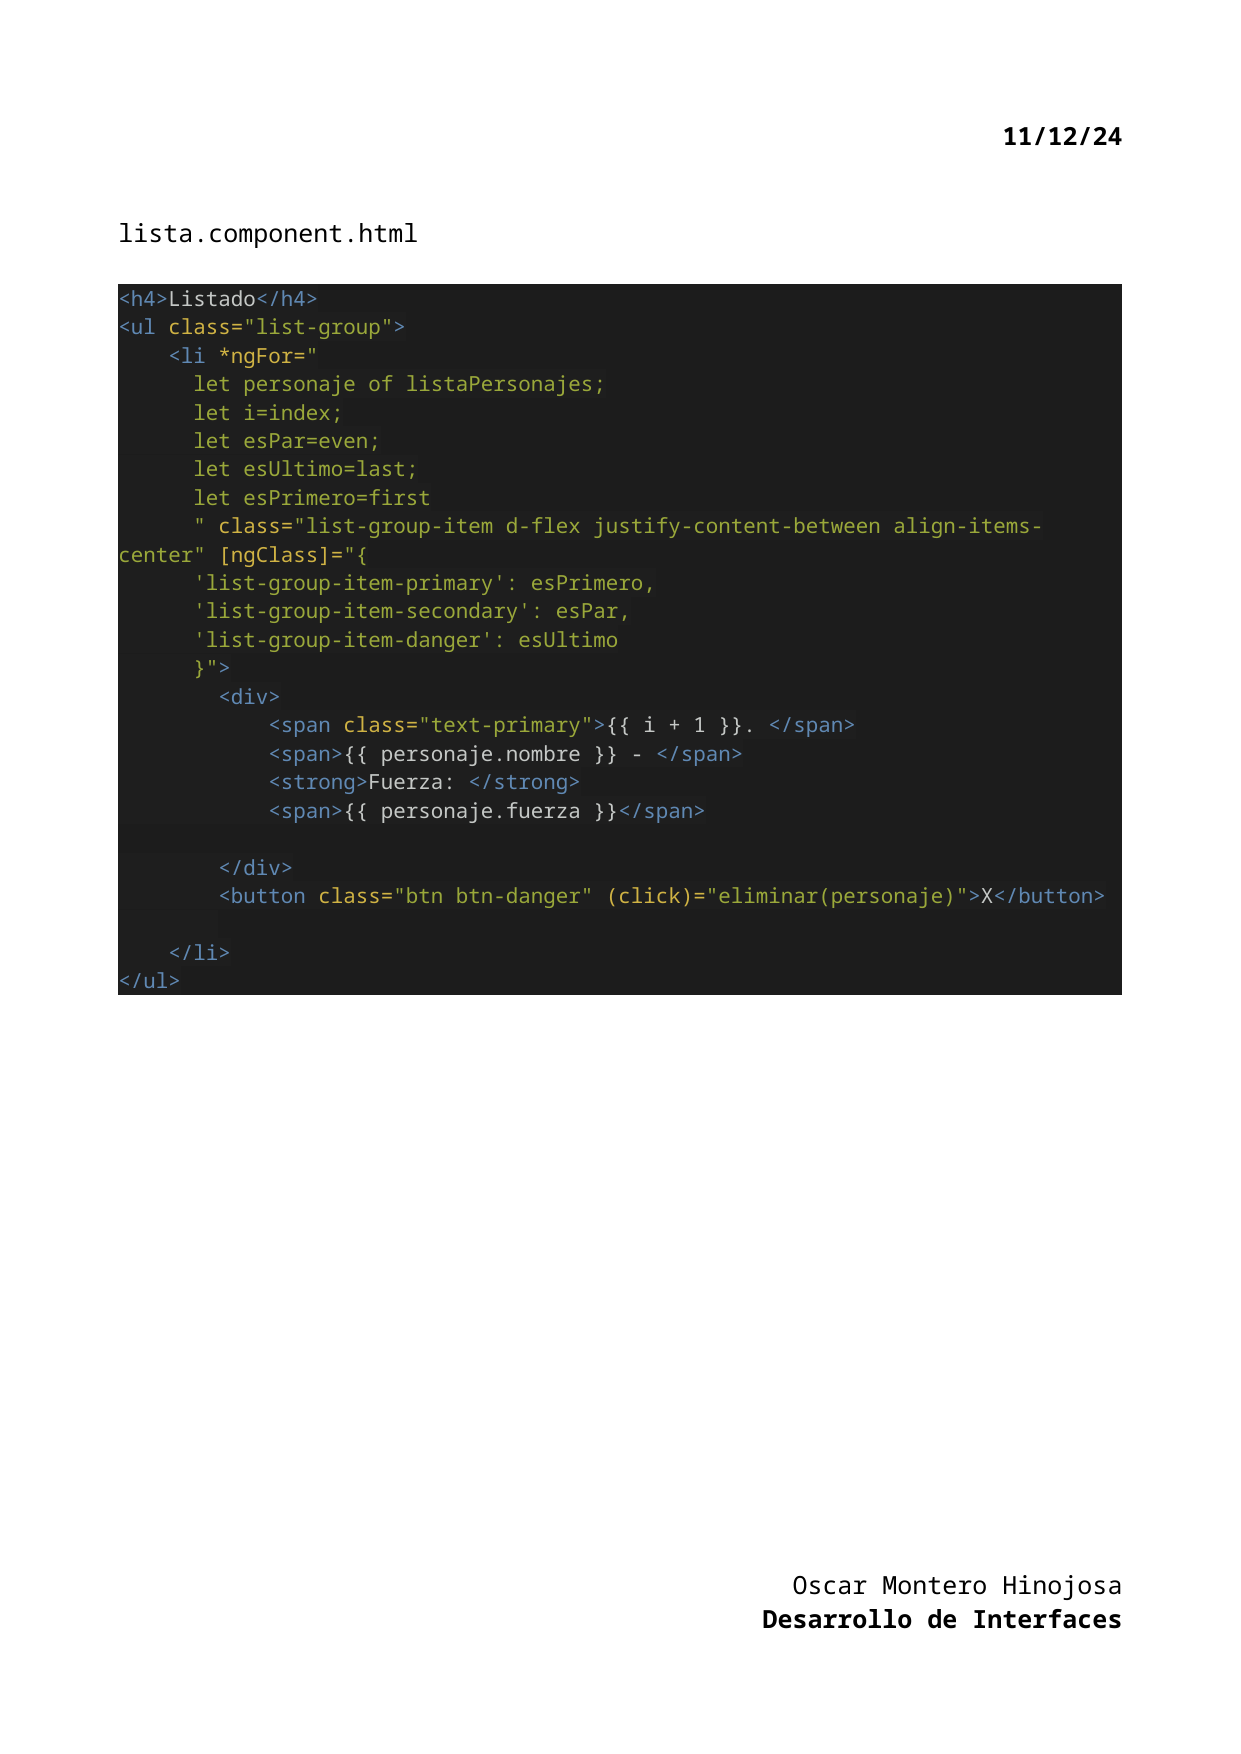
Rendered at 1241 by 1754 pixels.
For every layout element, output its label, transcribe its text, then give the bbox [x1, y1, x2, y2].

text let esPar=even; [118, 426, 1122, 454]
text }"> [118, 653, 1122, 682]
text </ul> [118, 966, 1122, 995]
text <div> [118, 682, 1122, 710]
text <button class="btn btn-danger" (click)="eliminar(personaje)">X</button> [118, 881, 1122, 909]
text 'list-group-item-danger': esUltimo [118, 625, 1122, 653]
text let esPrimero=first [118, 483, 1122, 511]
text <h4>Listado</h4> [118, 284, 1122, 312]
text let esUltimo=last; [118, 454, 1122, 483]
text </div> [118, 853, 1122, 881]
text " class="list-group-item d-flex justify-content-between align-items-center" [ngClass]="{ [118, 511, 1122, 568]
text lista.component.html [118, 216, 1122, 250]
text <span>{{ personaje.fuerza }}</span> [118, 796, 1122, 824]
text <li *ngFor=" [118, 341, 1122, 369]
text 'list-group-item-primary': esPrimero, [118, 568, 1122, 597]
text let i=index; [118, 398, 1122, 426]
text let personaje of listaPersonajes; [118, 369, 1122, 398]
text </li> [118, 938, 1122, 966]
text <ul class="list-group"> [118, 312, 1122, 341]
text <span class="text-primary">{{ i + 1 }}. </span> [118, 710, 1122, 739]
text <span>{{ personaje.nombre }} - </span> [118, 739, 1122, 767]
text 'list-group-item-secondary': esPar, [118, 597, 1122, 625]
text <strong>Fuerza: </strong> [118, 767, 1122, 796]
